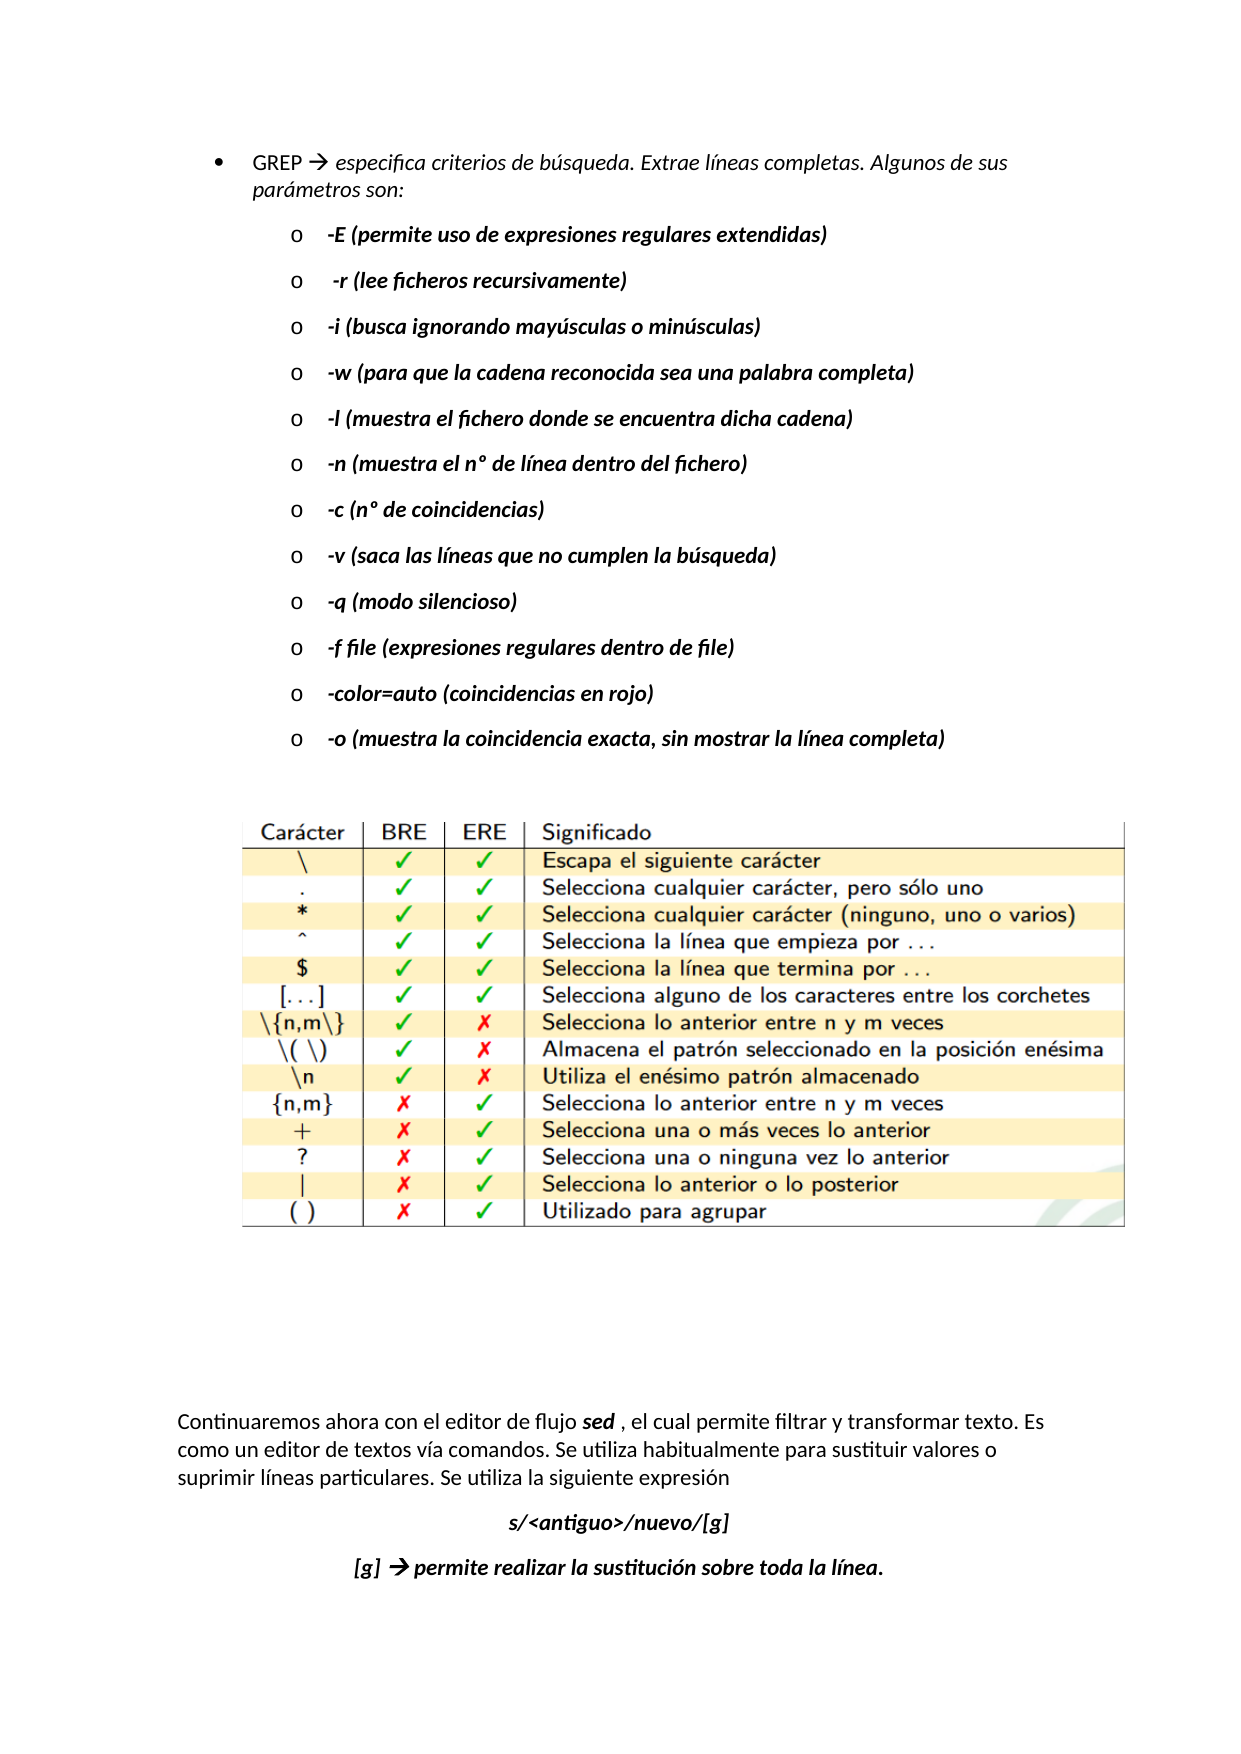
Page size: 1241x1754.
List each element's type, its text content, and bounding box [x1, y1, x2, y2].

text Continuaremos ahora con el editor de flujo sed , el cual permite filtrar y transformar texto. Es como un editor de textos vía comandos. Se utiliza habitualmente para sustituir valores o suprimir líneas particulares. Se utiliza la siguiente expresión [177, 1407, 1063, 1491]
list -w (para que la cadena reconocida sea una palabra completa) [290, 358, 1063, 387]
list -c (nº de coincidencias) [290, 495, 1063, 524]
list -o (muestra la coincidencia exacta, sin mostrar la línea completa) [290, 724, 1063, 754]
list -r (lee ficheros recursivamente) [290, 266, 1063, 295]
list -l (muestra el fichero donde se encuentra dicha cadena) [290, 404, 1063, 433]
list -q (modo silencioso) [290, 587, 1063, 616]
list -v (saca las líneas que no cumplen la búsqueda) [290, 541, 1063, 570]
list -E (permite uso de expresiones regulares extendidas) [290, 220, 1063, 249]
list -i (busca ignorando mayúsculas o minúsculas) [290, 312, 1063, 341]
text s/<antiguo>/nuevo/[g] [177, 1508, 1063, 1536]
list -color=auto (coincidencias en rojo) [290, 679, 1063, 708]
list -n (muestra el nº de línea dentro del fichero) [290, 449, 1063, 479]
list -f file (expresiones regulares dentro de file) [290, 633, 1063, 662]
text [g]  permite realizar la sustitución sobre toda la línea. [177, 1553, 1063, 1581]
list GREP  especifica criterios de búsqueda. Extrae líneas completas. Algunos de sus parámetros son: [215, 148, 1063, 204]
